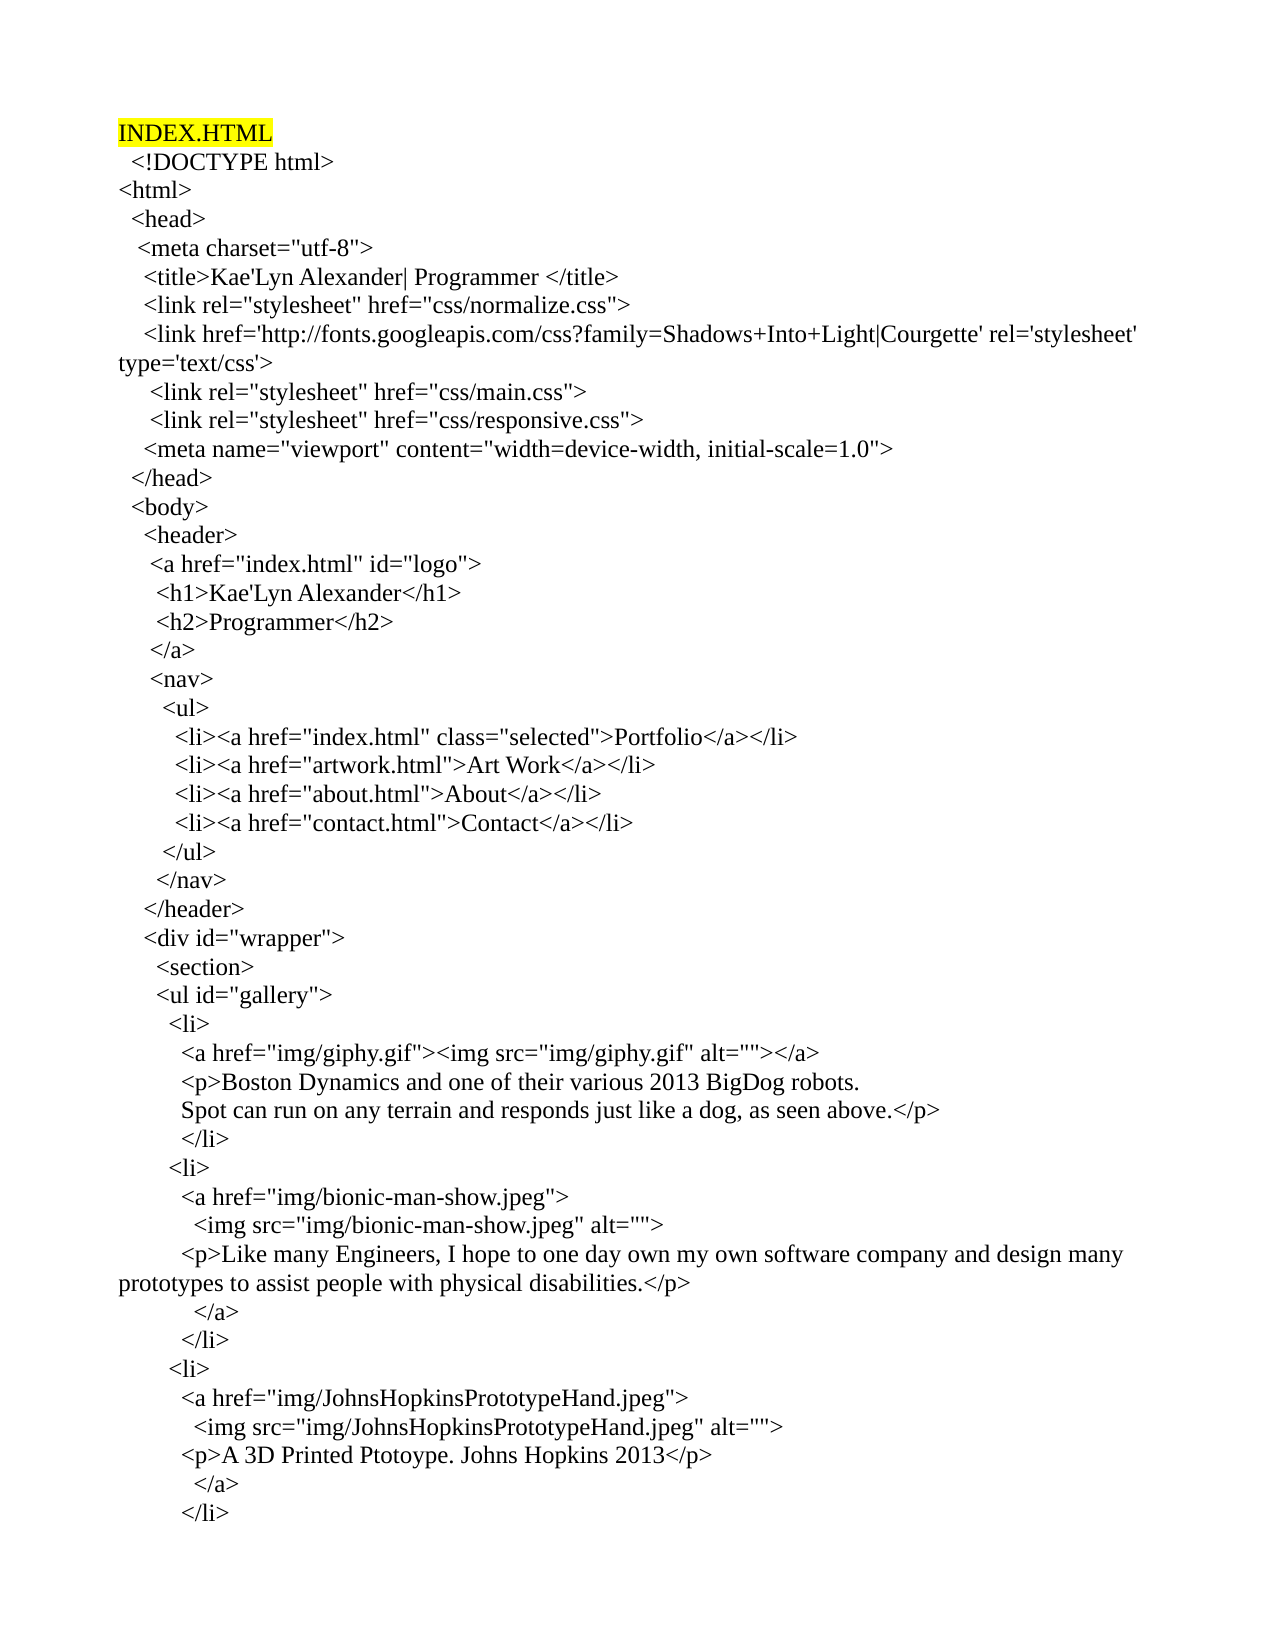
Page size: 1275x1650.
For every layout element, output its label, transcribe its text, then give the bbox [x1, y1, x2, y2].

text <li> [118, 1354, 1157, 1383]
text <link href='http://fonts.googleapis.com/css?family=Shadows+Into+Light|Courgette' rel='stylesheet' type='text/css'> [118, 319, 1157, 377]
text <head> [118, 204, 1157, 233]
text <h1>Kae'Lyn Alexander</h1> [118, 578, 1157, 607]
text <section> [118, 952, 1157, 981]
text <meta charset="utf-8"> [118, 233, 1157, 262]
text <p>Like many Engineers, I hope to one day own my own software company and design many prototypes to assist people with physical disabilities.</p> [118, 1239, 1157, 1297]
text </a> [118, 1297, 1157, 1326]
text <ul> [118, 693, 1157, 722]
text <img src="img/JohnsHopkinsPrototypeHand.jpeg" alt=""> [118, 1412, 1157, 1441]
text </head> [118, 463, 1157, 492]
text </li> [118, 1326, 1157, 1354]
text </ul> [118, 837, 1157, 866]
text <h2>Programmer</h2> [118, 607, 1157, 636]
text </a> [118, 636, 1157, 664]
text <link rel="stylesheet" href="css/responsive.css"> [118, 406, 1157, 434]
text <li><a href="index.html" class="selected">Portfolio</a></li> [118, 722, 1157, 751]
text <body> [118, 492, 1157, 521]
text <li> [118, 1009, 1157, 1038]
text <header> [118, 521, 1157, 549]
text <a href="img/JohnsHopkinsPrototypeHand.jpeg"> [118, 1383, 1157, 1412]
text <p>A 3D Printed Ptotoype. Johns Hopkins 2013</p> [118, 1441, 1157, 1469]
text <p>Boston Dynamics and one of their various 2013 BigDog robots. [118, 1067, 1157, 1096]
text </li> [118, 1124, 1157, 1153]
text <link rel="stylesheet" href="css/main.css"> [118, 377, 1157, 406]
text </a> [118, 1469, 1157, 1498]
text <li> [118, 1153, 1157, 1182]
text <div id="wrapper"> [118, 923, 1157, 952]
text <a href="img/giphy.gif"><img src="img/giphy.gif" alt=""></a> [118, 1038, 1157, 1067]
text <!DOCTYPE html> [118, 147, 1157, 176]
text INDEX.HTML [118, 118, 1157, 147]
text <title>Kae'Lyn Alexander| Programmer </title> [118, 262, 1157, 291]
text Spot can run on any terrain and responds just like a dog, as seen above.</p> [118, 1096, 1157, 1124]
text </header> [118, 894, 1157, 923]
text <li><a href="artwork.html">Art Work</a></li> [118, 751, 1157, 779]
text <li><a href="about.html">About</a></li> [118, 779, 1157, 808]
text </nav> [118, 866, 1157, 894]
text <nav> [118, 664, 1157, 693]
text <html> [118, 176, 1157, 204]
text <a href="index.html" id="logo"> [118, 549, 1157, 578]
text <a href="img/bionic-man-show.jpeg"> [118, 1182, 1157, 1211]
text <link rel="stylesheet" href="css/normalize.css"> [118, 291, 1157, 319]
text <img src="img/bionic-man-show.jpeg" alt=""> [118, 1211, 1157, 1239]
text </li> [118, 1498, 1157, 1527]
text <li><a href="contact.html">Contact</a></li> [118, 808, 1157, 837]
text <meta name="viewport" content="width=device-width, initial-scale=1.0"> [118, 434, 1157, 463]
text <ul id="gallery"> [118, 981, 1157, 1009]
